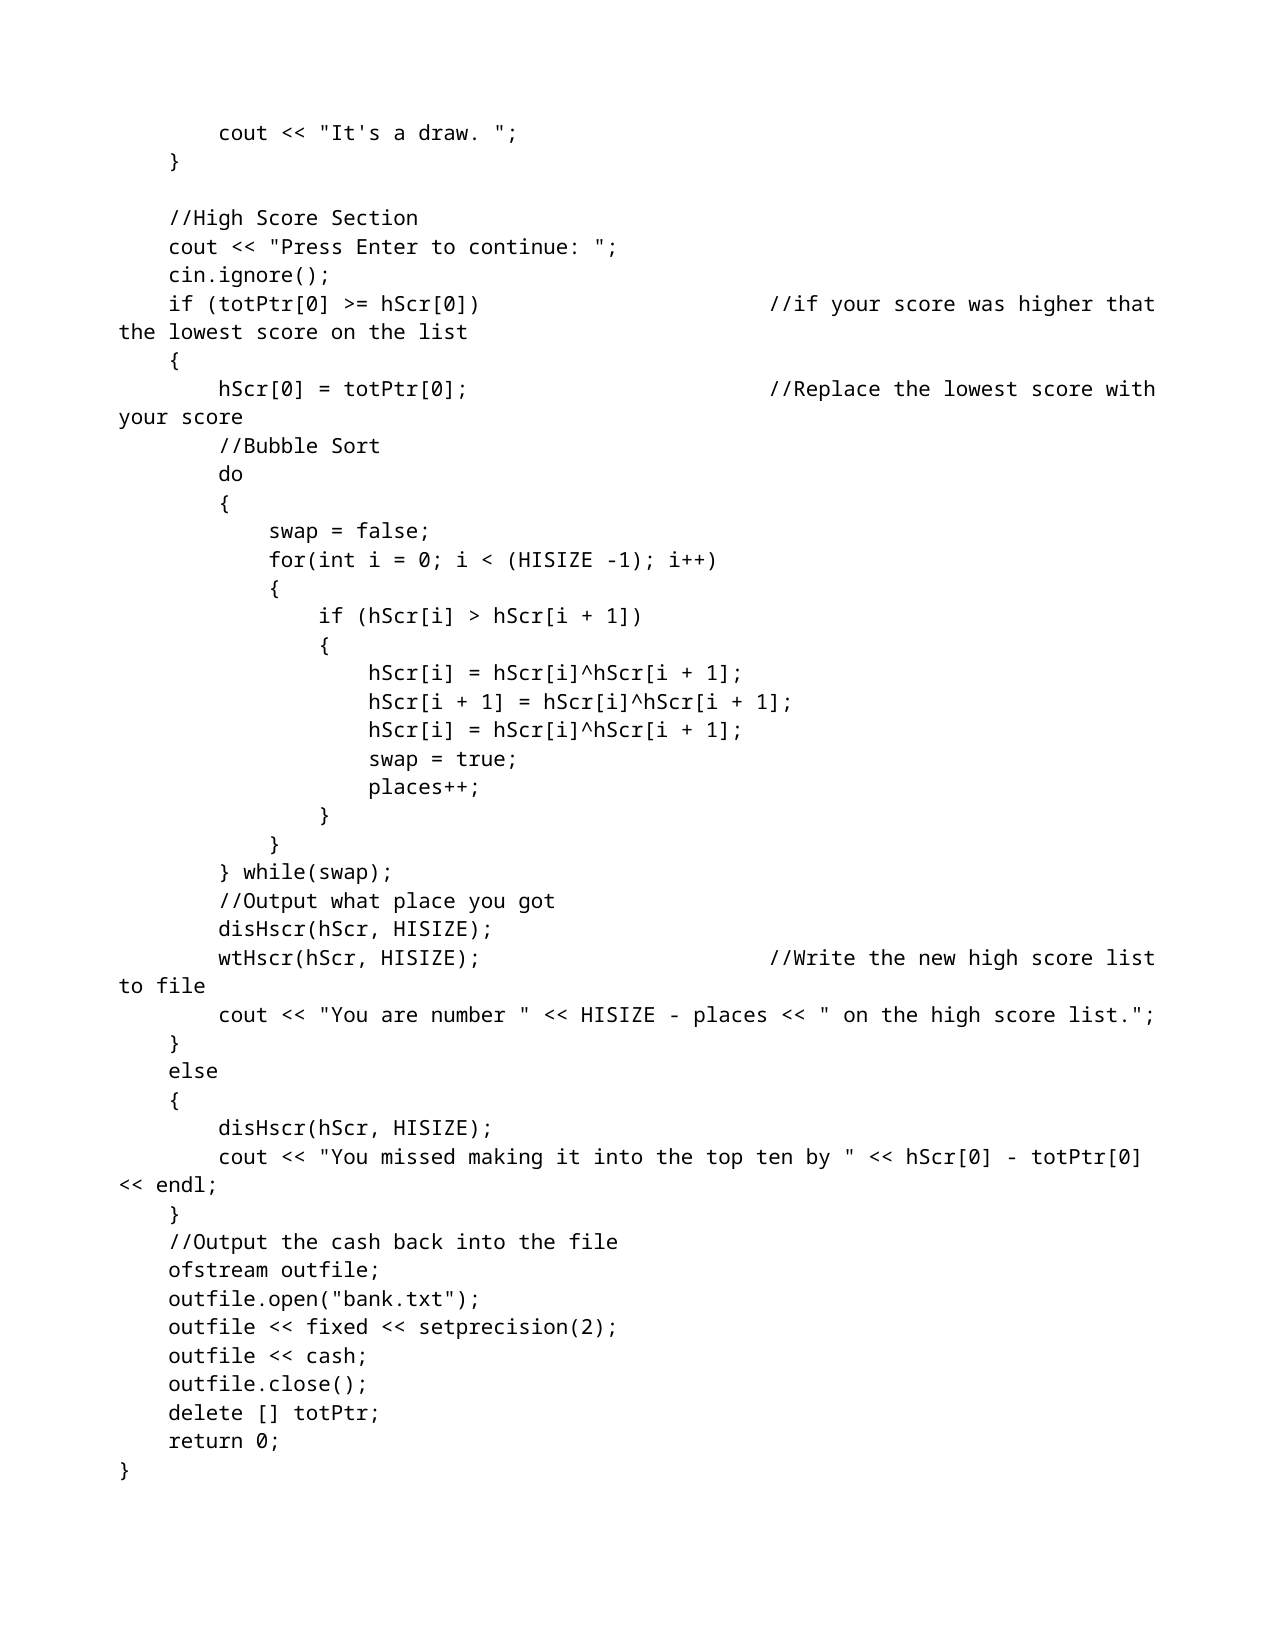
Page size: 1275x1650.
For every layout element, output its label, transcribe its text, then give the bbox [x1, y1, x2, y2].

text } while(swap); [118, 857, 1157, 886]
text hScr[i + 1] = hScr[i]^hScr[i + 1]; [118, 687, 1157, 715]
text outfile.open("bank.txt"); [118, 1284, 1157, 1312]
text if (totPtr[0] >= hScr[0]) //if your score was higher that the lowest score on the list [118, 289, 1157, 346]
text hScr[i] = hScr[i]^hScr[i + 1]; [118, 658, 1157, 687]
text //Output the cash back into the file [118, 1227, 1157, 1256]
text { [118, 630, 1157, 658]
text else [118, 1057, 1157, 1085]
text cin.ignore(); [118, 260, 1157, 289]
text ofstream outfile; [118, 1256, 1157, 1284]
text cout << "You missed making it into the top ten by " << hScr[0] - totPtr[0] << endl; [118, 1142, 1157, 1199]
text return 0; [118, 1426, 1157, 1455]
text for(int i = 0; i < (HISIZE -1); i++) [118, 545, 1157, 573]
text { [118, 488, 1157, 516]
text cout << "Press Enter to continue: "; [118, 232, 1157, 260]
text places++; [118, 772, 1157, 801]
text } [118, 1199, 1157, 1227]
text //Output what place you got [118, 886, 1157, 914]
text } [118, 801, 1157, 829]
text //Bubble Sort [118, 431, 1157, 459]
text hScr[i] = hScr[i]^hScr[i + 1]; [118, 715, 1157, 744]
text outfile << cash; [118, 1341, 1157, 1369]
text { [118, 346, 1157, 374]
text delete [] totPtr; [118, 1398, 1157, 1426]
text swap = false; [118, 516, 1157, 545]
text cout << "You are number " << HISIZE - places << " on the high score list."; [118, 1000, 1157, 1028]
text hScr[0] = totPtr[0]; //Replace the lowest score with your score [118, 374, 1157, 431]
text disHscr(hScr, HISIZE); [118, 914, 1157, 943]
text } [118, 829, 1157, 857]
text //High Score Section [118, 203, 1157, 232]
text wtHscr(hScr, HISIZE); //Write the new high score list to file [118, 943, 1157, 1000]
text { [118, 1085, 1157, 1113]
text cout << "It's a draw. "; [118, 118, 1157, 147]
text if (hScr[i] > hScr[i + 1]) [118, 602, 1157, 630]
text outfile.close(); [118, 1369, 1157, 1398]
text outfile << fixed << setprecision(2); [118, 1312, 1157, 1341]
text disHscr(hScr, HISIZE); [118, 1113, 1157, 1142]
text swap = true; [118, 744, 1157, 772]
text do [118, 459, 1157, 488]
text } [118, 147, 1157, 175]
text } [118, 1455, 1157, 1483]
text } [118, 1028, 1157, 1057]
text { [118, 573, 1157, 602]
